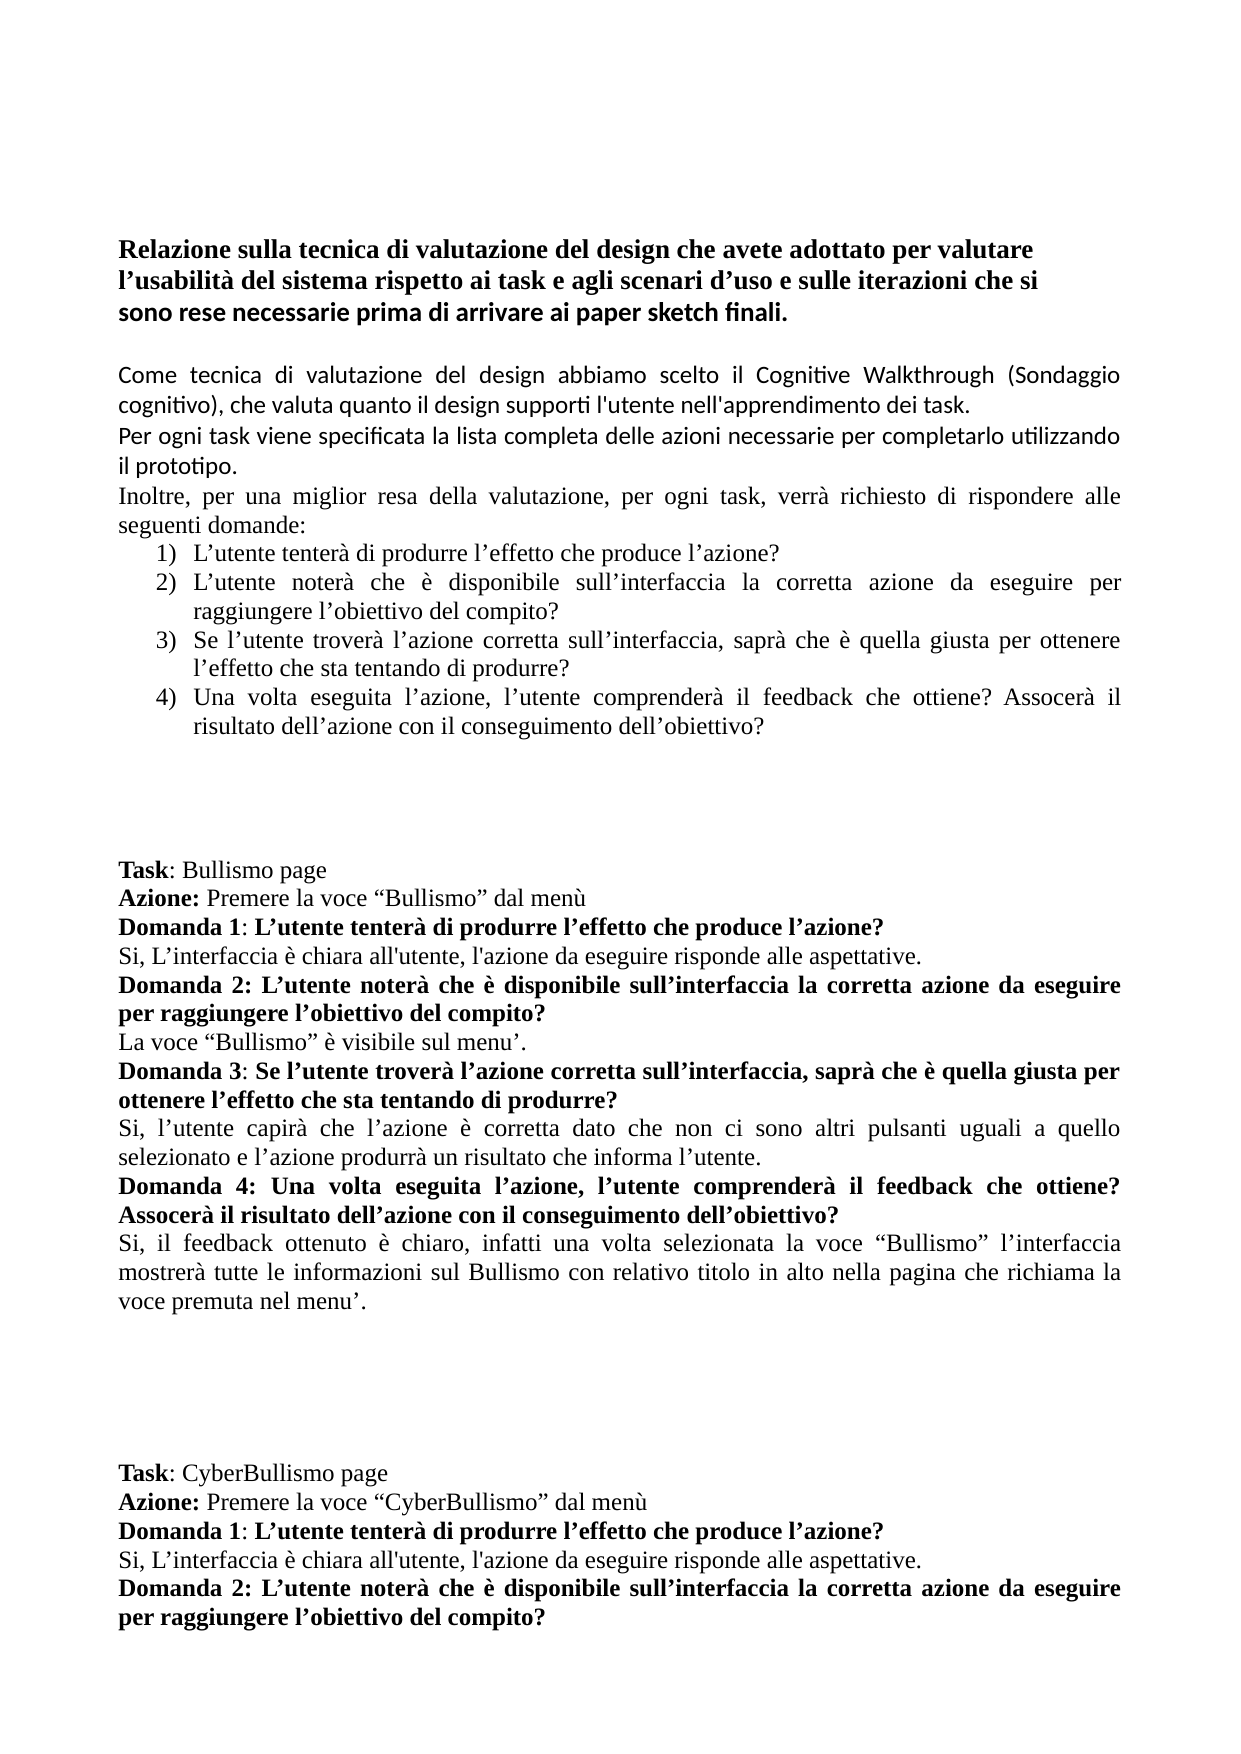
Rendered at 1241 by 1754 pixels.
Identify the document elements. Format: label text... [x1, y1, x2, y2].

text Domanda 4: Una volta eseguita l’azione, l’utente comprenderà il feedback che ottiene? Assocerà il risultato dell’azione con il conseguimento dell’obiettivo? [118, 1171, 1122, 1228]
text Si, L’interfaccia è chiara all'utente, l'azione da eseguire risponde alle aspettative. [118, 1545, 1122, 1573]
text sono rese necessarie prima di arrivare ai paper sketch finali. [118, 295, 1122, 328]
list L’utente noterà che è disponibile sull’interfaccia la corretta azione da eseguire per raggiungere l’obiettivo del compito? [156, 567, 1122, 625]
text Come tecnica di valutazione del design abbiamo scelto il Cognitive Walkthrough (Sondaggio cognitivo), che valuta quanto il design supporti l'utente nell'apprendimento dei task. [118, 359, 1122, 420]
text Azione: Premere la voce “CyberBullismo” dal menù [118, 1487, 1122, 1516]
text Si, il feedback ottenuto è chiaro, infatti una volta selezionata la voce “Bullismo” l’interfaccia mostrerà tutte le informazioni sul Bullismo con relativo titolo in alto nella pagina che richiama la voce premuta nel menu’. [118, 1228, 1122, 1315]
text Domanda 3: Se l’utente troverà l’azione corretta sull’interfaccia, saprà che è quella giusta per ottenere l’effetto che sta tentando di produrre? [118, 1056, 1122, 1113]
text l’usabilità del sistema rispetto ai task e agli scenari d’uso e sulle iterazioni che si [118, 264, 1122, 295]
text Domanda 1: L’utente tenterà di produrre l’effetto che produce l’azione? [118, 912, 1122, 941]
list Se l’utente troverà l’azione corretta sull’interfaccia, saprà che è quella giusta per ottenere l’effetto che sta tentando di produrre? [156, 625, 1122, 682]
text Inoltre, per una miglior resa della valutazione, per ogni task, verrà richiesto di rispondere alle seguenti domande: [118, 481, 1122, 538]
text Domanda 2: L’utente noterà che è disponibile sull’interfaccia la corretta azione da eseguire per raggiungere l’obiettivo del compito? [118, 1573, 1122, 1631]
list L’utente tenterà di produrre l’effetto che produce l’azione? [156, 538, 1122, 567]
list Una volta eseguita l’azione, l’utente comprenderà il feedback che ottiene? Assocerà il risultato dell’azione con il conseguimento dell’obiettivo? [156, 682, 1122, 740]
text Relazione sulla tecnica di valutazione del design che avete adottato per valutare [118, 233, 1122, 264]
text Si, l’utente capirà che l’azione è corretta dato che non ci sono altri pulsanti uguali a quello selezionato e l’azione produrrà un risultato che informa l’utente. [118, 1113, 1122, 1171]
text Domanda 1: L’utente tenterà di produrre l’effetto che produce l’azione? [118, 1516, 1122, 1545]
text Azione: Premere la voce “Bullismo” dal menù [118, 883, 1122, 912]
text Domanda 2: L’utente noterà che è disponibile sull’interfaccia la corretta azione da eseguire per raggiungere l’obiettivo del compito? [118, 970, 1122, 1027]
text Per ogni task viene specificata la lista completa delle azioni necessarie per completarlo utilizzando il prototipo. [118, 420, 1122, 481]
text Si, L’interfaccia è chiara all'utente, l'azione da eseguire risponde alle aspettative. [118, 941, 1122, 970]
text La voce “Bullismo” è visibile sul menu’. [118, 1027, 1122, 1056]
text Task: CyberBullismo page [118, 1458, 1122, 1487]
text Task: Bullismo page [118, 855, 1122, 883]
